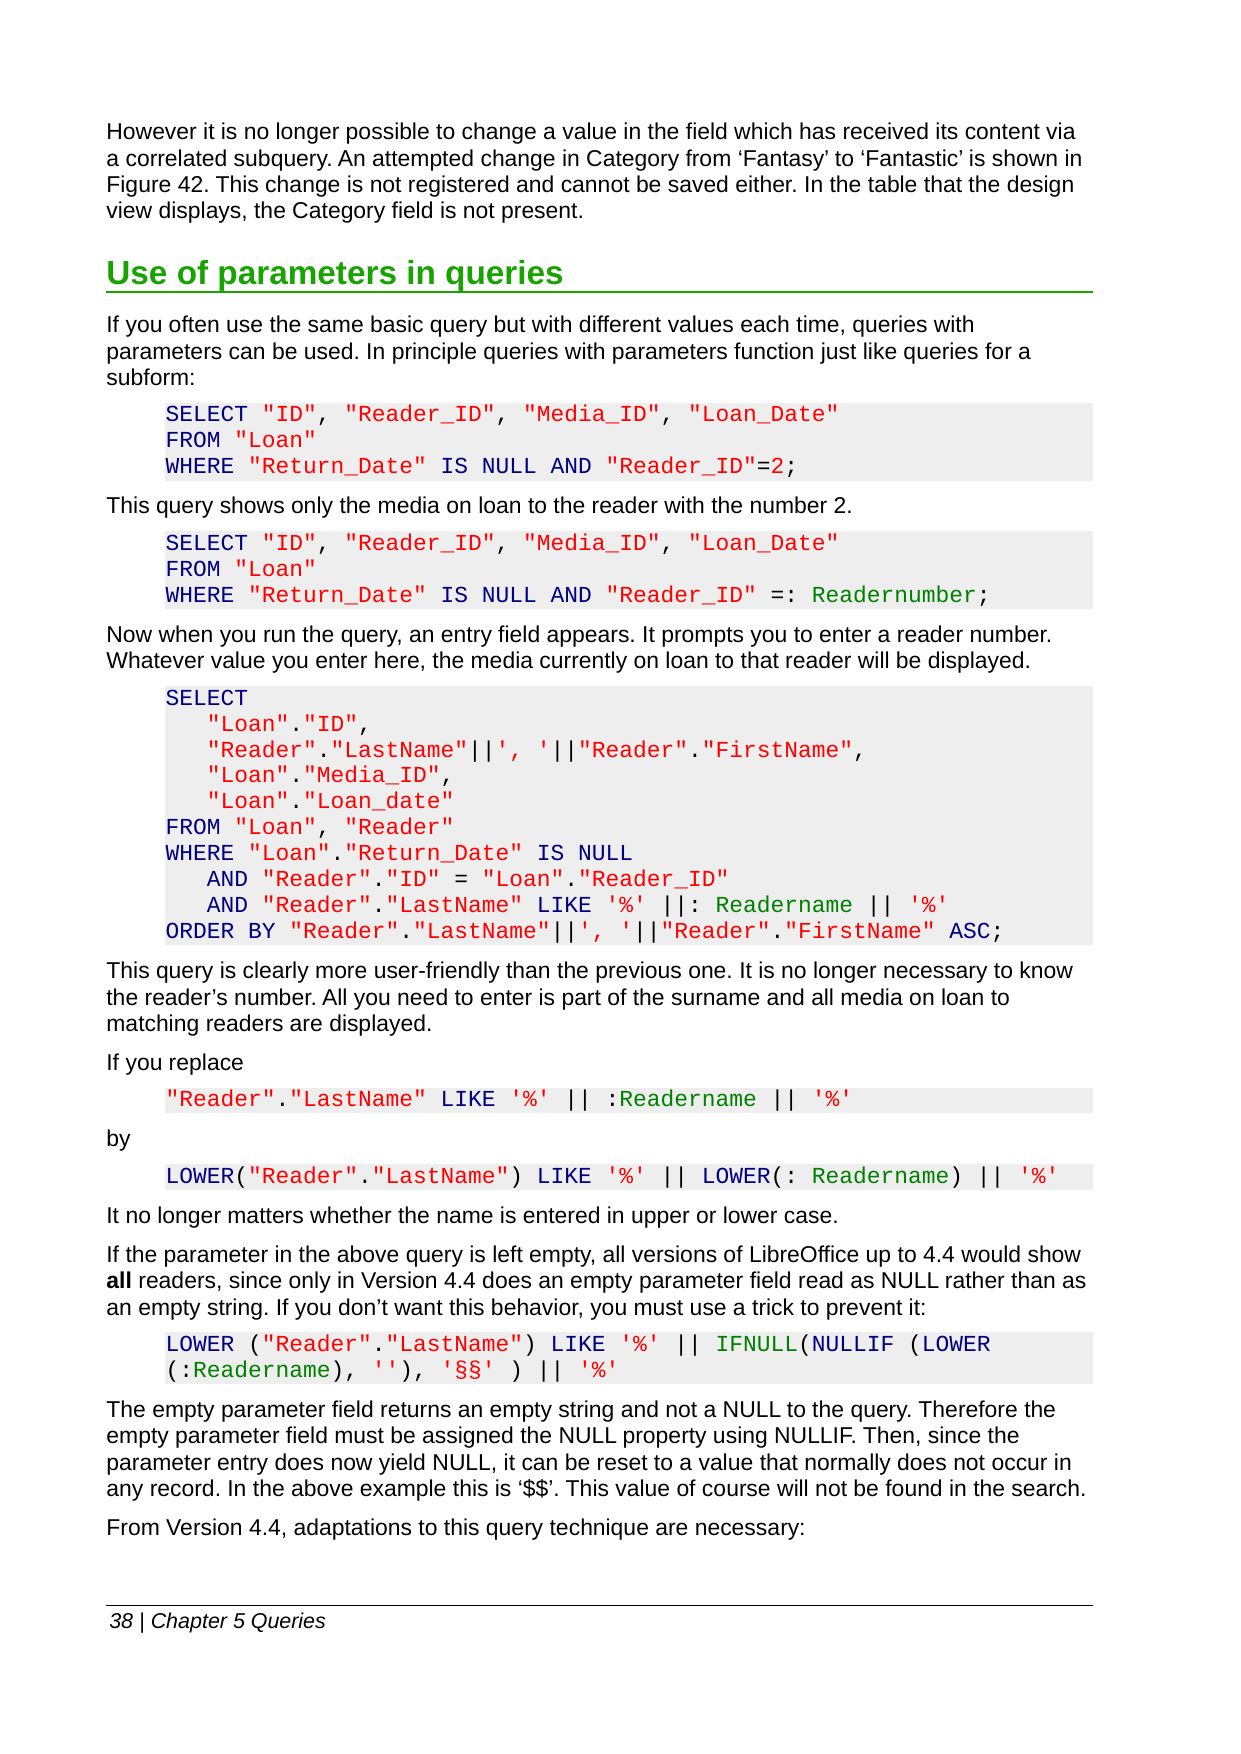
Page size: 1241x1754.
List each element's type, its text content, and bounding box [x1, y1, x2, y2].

text by [106, 1125, 1093, 1152]
text If you replace [106, 1049, 1093, 1075]
text If you often use the same basic query but with different values each time, queries with parameters can be used. In principle queries with parameters function just like queries for a subform: [106, 311, 1093, 390]
subtitle Use of parameters in queries [106, 253, 1093, 291]
text SELECT "ID", "Reader_ID", "Media_ID", "Loan_Date" FROM "Loan" WHERE "Return_Date" IS NULL AND "Reader_ID"=2; [165, 403, 1093, 481]
text The empty parameter field returns an empty string and not a NULL to the query. Therefore the empty parameter field must be assigned the NULL property using NULLIF. Then, since the parameter entry does now yield NULL, it can be reset to a value that normally does not occur in any record. In the above example this is ‘$$’. This value of course will not be found in the search. [106, 1396, 1093, 1501]
text This query is clearly more user-friendly than the previous one. It is no longer necessary to know the reader’s number. All you need to enter is part of the surname and all media on loan to matching readers are displayed. [106, 957, 1093, 1036]
text It no longer matters whether the name is entered in upper or lower case. [106, 1202, 1093, 1228]
text This query shows only the media on loan to the reader with the number 2. [106, 492, 1093, 519]
text LOWER("Reader"."LastName") LIKE '%' || LOWER(: Readername) || '%' [165, 1164, 1093, 1190]
text However it is no longer possible to change a value in the field which has received its content via a correlated subquery. An attempted change in Category from ‘Fantasy’ to ‘Fantastic’ is shown in Figure 42. This change is not registered and cannot be saved either. In the table that the design view displays, the Category field is not present. [106, 118, 1093, 223]
text "Reader"."LastName" LIKE '%' || :Readername || '%' [165, 1088, 1093, 1113]
text SELECT "Loan"."ID", "Reader"."LastName"||', '||"Reader"."FirstName", "Loan"."Media_ID", "Loan"."Loan_date" FROM "Loan", "Reader" WHERE "Loan"."Return_Date" IS NULL AND "Reader"."ID" = "Loan"."Reader_ID" AND "Reader"."LastName" LIKE '%' ||: Readername || '%' ORDER BY "Reader"."LastName"||', '||"Reader"."FirstName" ASC; [165, 686, 1093, 945]
text If the parameter in the above query is left empty, all versions of LibreOffice up to 4.4 would show all readers, since only in Version 4.4 does an empty parameter field read as NULL rather than as an empty string. If you don’t want this behavior, you must use a trick to prevent it: [106, 1241, 1093, 1320]
text Now when you run the query, an entry field appears. It prompts you to enter a reader number. Whatever value you enter here, the media currently on loan to that reader will be displayed. [106, 621, 1093, 673]
text From Version 4.4, adaptations to this query technique are necessary: [106, 1514, 1093, 1540]
text SELECT "ID", "Reader_ID", "Media_ID", "Loan_Date" FROM "Loan" WHERE "Return_Date" IS NULL AND "Reader_ID" =: Readernumber; [165, 531, 1093, 609]
text LOWER ("Reader"."LastName") LIKE '%' || IFNULL(NULLIF (LOWER (:Readername), ''), '§§' ) || '%' [165, 1332, 1093, 1384]
